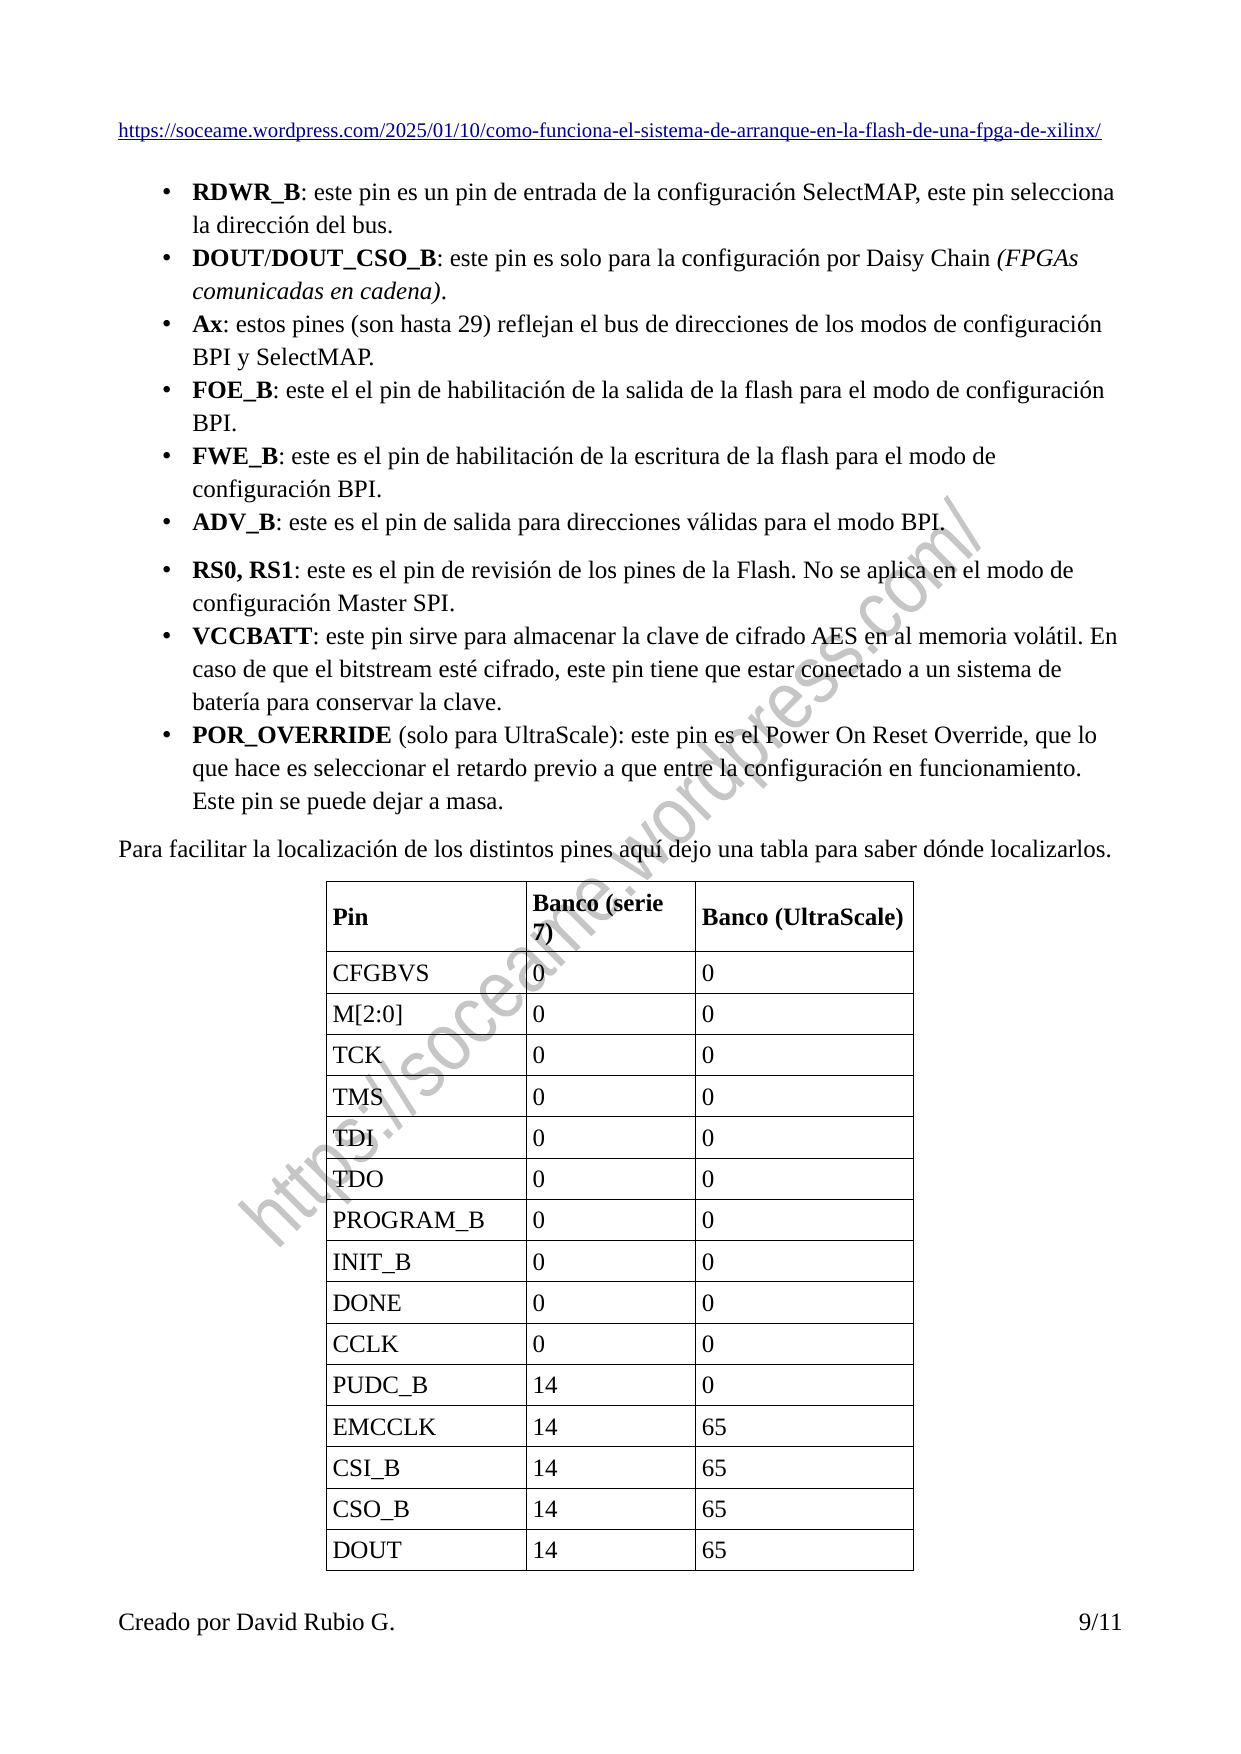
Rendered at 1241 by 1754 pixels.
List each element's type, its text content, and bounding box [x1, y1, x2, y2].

table_header Banco (UltraScale) [696, 882, 913, 951]
table_cell 0 [696, 1200, 913, 1240]
table_cell 0 [527, 1076, 695, 1116]
table_cell 0 [534, 952, 695, 992]
table_cell 65 [696, 1530, 913, 1570]
table_cell 14 [527, 1406, 695, 1446]
table_cell 0 [527, 1241, 695, 1281]
table_cell 0 [696, 1159, 913, 1199]
table_cell 14 [527, 1489, 695, 1529]
table_cell EMCCLK [327, 1406, 526, 1446]
table_cell 0 [527, 1282, 695, 1322]
table_cell M[2:0] [327, 994, 526, 1034]
table_cell 65 [696, 1447, 913, 1487]
table_cell 0 [696, 1282, 913, 1322]
list FWE_B: este es el pin de habilitación de la escritura de la flash para el modo de configuración BPI. [162, 441, 1122, 503]
table_cell PUDC_B [327, 1365, 526, 1405]
table_cell 14 [527, 1365, 695, 1405]
table_header Pin [327, 882, 526, 951]
table_cell DONE [327, 1282, 526, 1322]
table_cell TDO [340, 1159, 526, 1199]
table_cell 65 [696, 1406, 913, 1446]
list Ax: estos pines (son hasta 29) reflejan el bus de direcciones de los modos de configuración BPI y SelectMAP. [162, 309, 1122, 371]
table_cell TDO [327, 1159, 345, 1180]
table_cell INIT_B [327, 1241, 526, 1281]
table_cell TCK [327, 1035, 526, 1075]
table_cell DOUT [327, 1530, 526, 1570]
list POR_OVERRIDE (solo para UltraScale): este pin es el Power On Reset Override, que lo que hace es seleccionar el retardo previo a que entre la configuración en funcionamiento. Este pin se puede dejar a masa. [162, 720, 1122, 815]
table_cell 0 [527, 1159, 695, 1199]
table_cell 0 [696, 1076, 913, 1116]
table_cell TMS [372, 1076, 411, 1116]
table_cell 0 [527, 1117, 695, 1157]
table_cell 0 [527, 964, 541, 985]
table_cell 14 [527, 1530, 695, 1570]
table_cell TMS [327, 1076, 389, 1116]
table_cell TDI [327, 1117, 526, 1157]
list DOUT/DOUT_CSO_B: este pin es solo para la configuración por Daisy Chain (FPGAs comunicadas en cadena). [162, 243, 1122, 305]
table_cell 0 [527, 1324, 695, 1364]
table_cell PROGRAM_B [327, 1200, 526, 1240]
table_cell 0 [696, 1365, 913, 1405]
table_cell 0 [527, 1200, 695, 1240]
list FOE_B: este el el pin de habilitación de la salida de la flash para el modo de configuración BPI. [162, 375, 1122, 437]
list [956, 507, 1122, 536]
table_cell TDO [352, 1172, 361, 1186]
table_cell TMS [394, 1076, 526, 1116]
list VCCBATT: este pin sirve para almacenar la clave de cifrado AES en al memoria volátil. En caso de que el bitstream esté cifrado, este pin tiene que estar conectado a un sistema de batería para conservar la clave. [162, 621, 1122, 716]
table_cell 0 [527, 1035, 695, 1075]
table_header Banco (serie 7) [527, 882, 695, 951]
table_cell 0 [696, 1324, 913, 1364]
table_cell TDO [327, 1186, 340, 1199]
table_cell CCLK [327, 1324, 526, 1364]
table_cell 65 [696, 1489, 913, 1529]
text Para facilitar la localización de los distintos pines aquí dejo una tabla para saber dónde localizarlos. [655, 834, 1122, 862]
table_cell CSI_B [327, 1447, 526, 1487]
table_cell 0 [696, 994, 913, 1034]
table_cell 14 [527, 1447, 695, 1487]
list ADV_B: este es el pin de salida para direcciones válidas para el modo BPI. [162, 507, 966, 536]
list RS0, RS1: este es el pin de revisión de los pines de la Flash. No se aplica en el modo de configuración Master SPI. [162, 555, 1122, 617]
list RDWR_B: este pin es un pin de entrada de la configuración SelectMAP, este pin selecciona la dirección del bus. [162, 177, 1122, 239]
table_cell 0 [696, 1035, 913, 1075]
table_cell 0 [696, 1117, 913, 1157]
table_cell 0 [696, 952, 913, 992]
text Para facilitar la localización de los distintos pines aquí dejo una tabla para saber dónde localizarlos. [118, 834, 657, 862]
table_cell 0 [696, 1241, 913, 1281]
table_cell 0 [527, 994, 695, 1034]
table_cell CSO_B [327, 1489, 526, 1529]
table_cell CFGBVS [327, 952, 526, 992]
